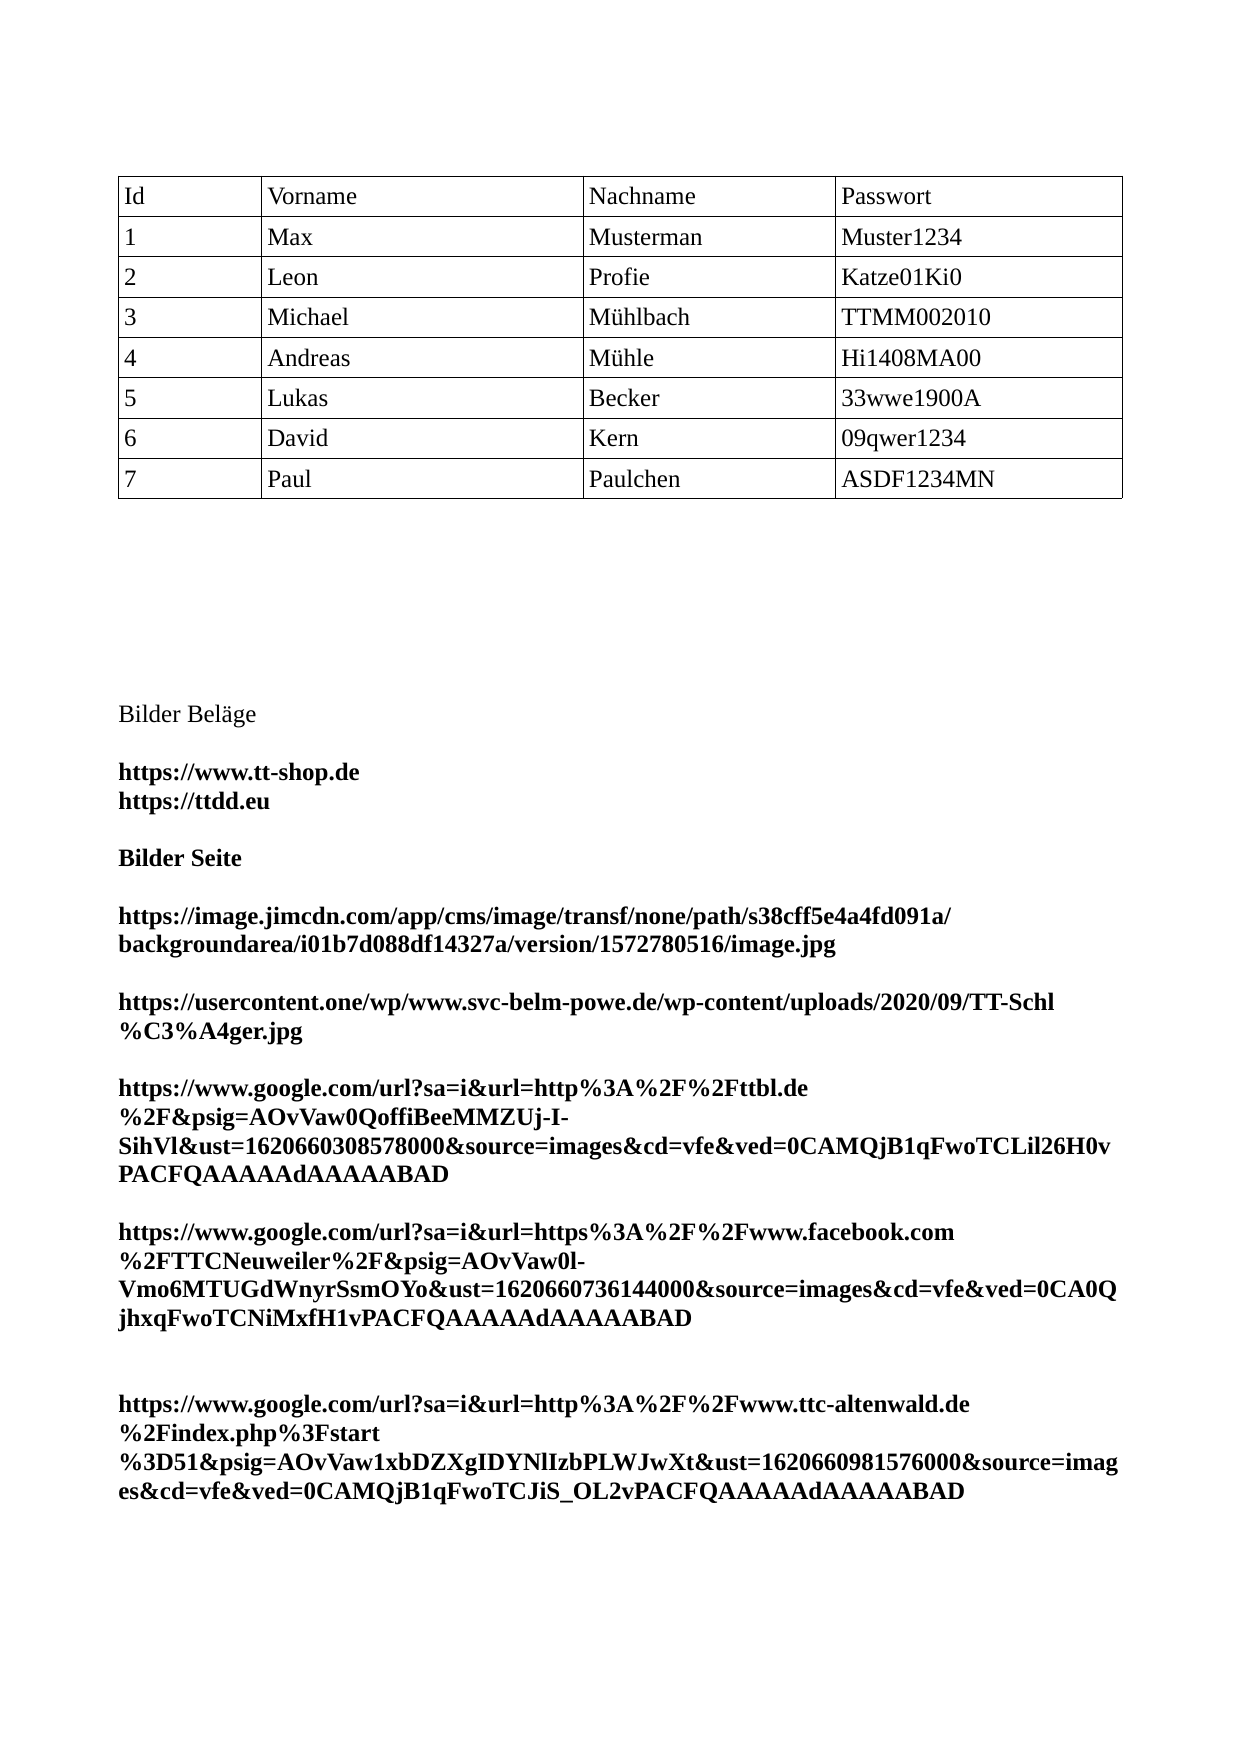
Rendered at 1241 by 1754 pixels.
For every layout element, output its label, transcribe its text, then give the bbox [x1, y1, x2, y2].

text Bilder Beläge [118, 699, 1122, 728]
table_cell Profie [584, 257, 835, 297]
table_cell 2 [119, 257, 261, 297]
table_cell Mühle [584, 338, 835, 377]
table_cell 33wwe1900A [836, 378, 1122, 417]
table_cell ASDF1234MN [836, 459, 1122, 498]
text https://ttdd.eu [118, 786, 1122, 814]
text Bilder Seite [118, 843, 1122, 872]
table_cell Paulchen [584, 459, 835, 498]
table_cell Paul [262, 459, 583, 498]
table_cell Katze01Ki0 [836, 257, 1122, 297]
table_header Vorname [262, 177, 583, 216]
table_cell Mühlbach [584, 298, 835, 337]
table_cell TTMM002010 [836, 298, 1122, 337]
table_cell Becker [584, 378, 835, 417]
text https://image.jimcdn.com/app/cms/image/transf/none/path/s38cff5e4a4fd091a/backgroundarea/i01b7d088df14327a/version/1572780516/image.jpg [118, 901, 1122, 958]
text https://www.google.com/url?sa=i&url=http%3A%2F%2Fttbl.de%2F&psig=AOvVaw0QoffiBeeMMZUj-I-SihVl&ust=1620660308578000&source=images&cd=vfe&ved=0CAMQjB1qFwoTCLil26H0vPACFQAAAAAdAAAAABAD [118, 1073, 1122, 1188]
table_cell Kern [584, 419, 835, 458]
table_cell Leon [262, 257, 583, 297]
table_header Id [119, 177, 261, 216]
table_header Nachname [584, 177, 835, 216]
table_cell Andreas [262, 338, 583, 377]
table_cell Muster1234 [836, 217, 1122, 256]
table_cell Michael [262, 298, 583, 337]
table_cell Hi1408MA00 [836, 338, 1122, 377]
table_cell Musterman [584, 217, 835, 256]
table_cell David [262, 419, 583, 458]
text https://www.google.com/url?sa=i&url=https%3A%2F%2Fwww.facebook.com%2FTTCNeuweiler%2F&psig=AOvVaw0l-Vmo6MTUGdWnyrSsmOYo&ust=1620660736144000&source=images&cd=vfe&ved=0CA0QjhxqFwoTCNiMxfH1vPACFQAAAAAdAAAAABAD [118, 1217, 1122, 1332]
table_cell 5 [119, 378, 261, 417]
text https://www.google.com/url?sa=i&url=http%3A%2F%2Fwww.ttc-altenwald.de%2Findex.php%3Fstart%3D51&psig=AOvVaw1xbDZXgIDYNlIzbPLWJwXt&ust=1620660981576000&source=images&cd=vfe&ved=0CAMQjB1qFwoTCJiS_OL2vPACFQAAAAAdAAAAABAD [118, 1389, 1122, 1504]
table_cell Lukas [262, 378, 583, 417]
table_cell 1 [119, 217, 261, 256]
table_cell 4 [119, 338, 261, 377]
table_cell Max [262, 217, 583, 256]
table_cell 7 [119, 459, 261, 498]
table_cell 6 [119, 419, 261, 458]
text https://www.tt-shop.de [118, 757, 1122, 786]
text https://usercontent.one/wp/www.svc-belm-powe.de/wp-content/uploads/2020/09/TT-Schl%C3%A4ger.jpg [118, 987, 1122, 1044]
table_header Passwort [836, 177, 1122, 216]
table_cell 3 [119, 298, 261, 337]
table_cell 09qwer1234 [836, 419, 1122, 458]
